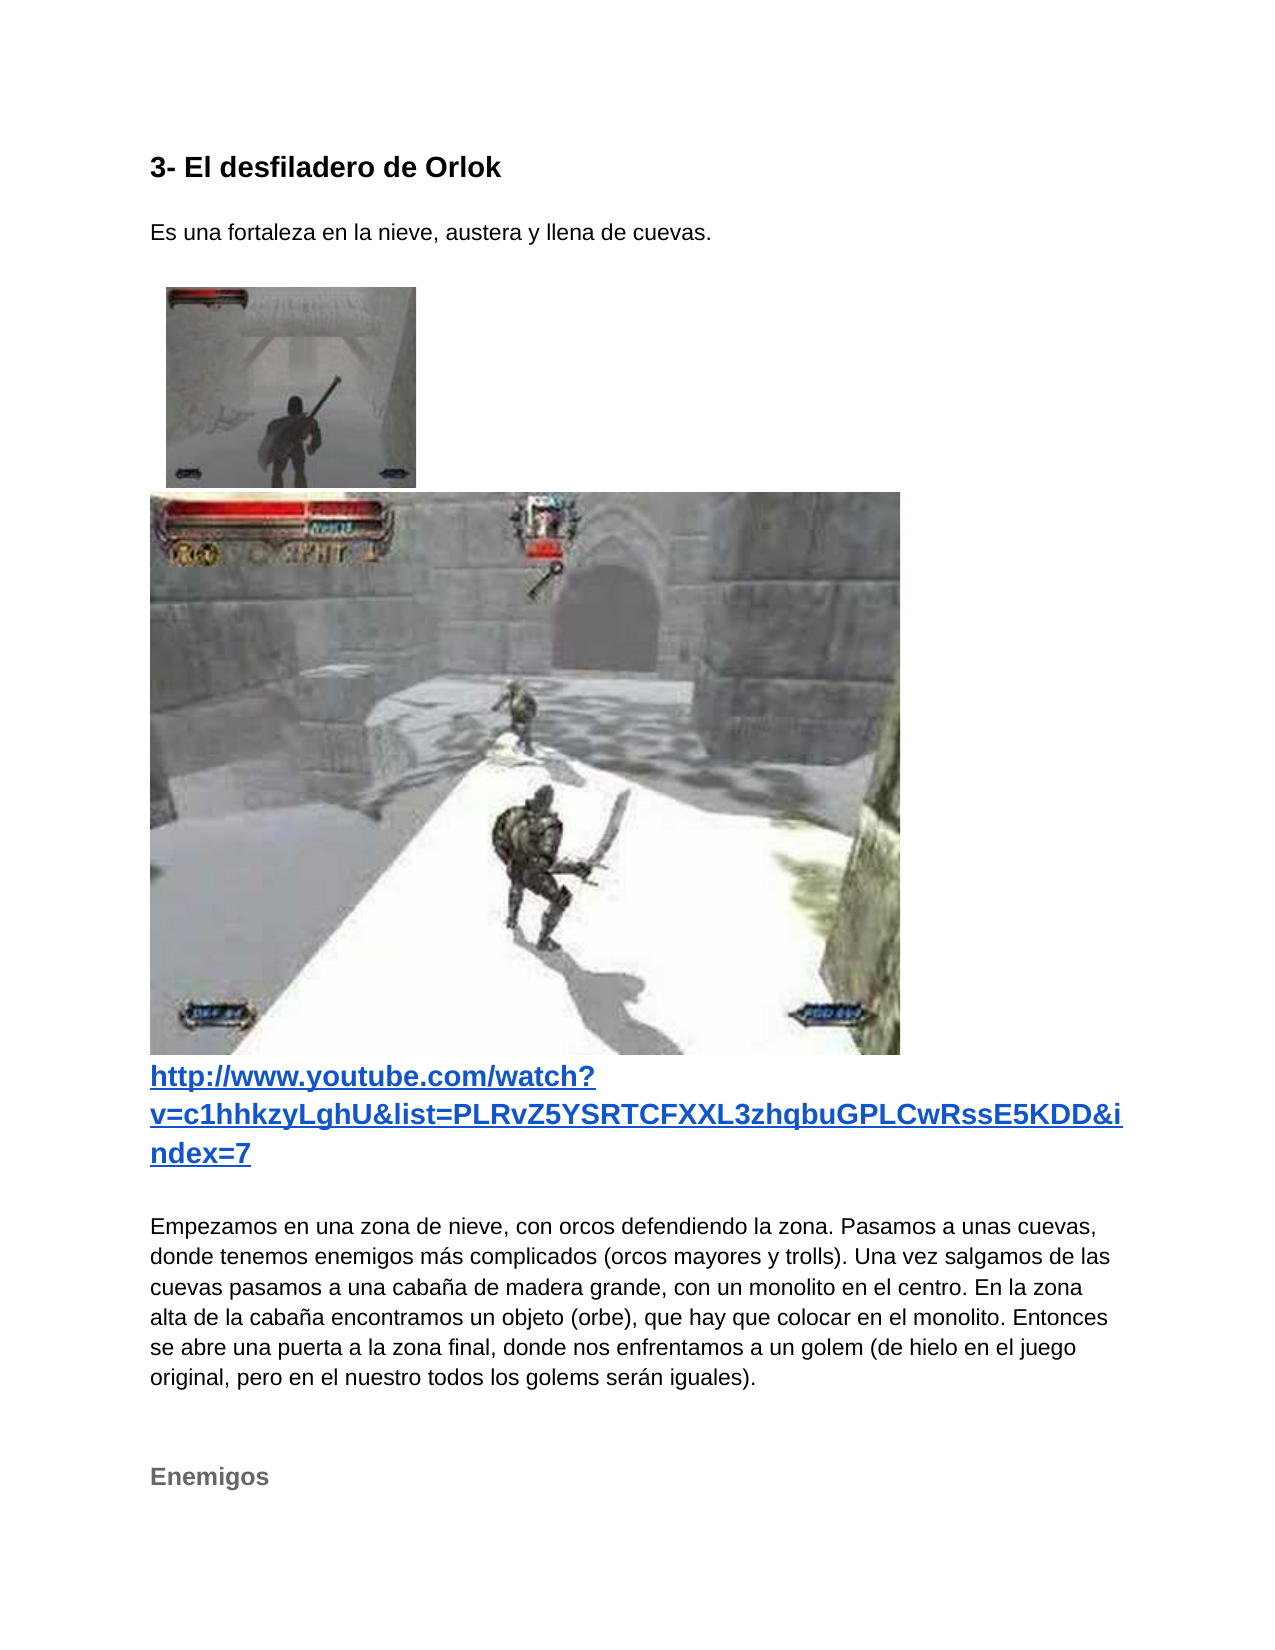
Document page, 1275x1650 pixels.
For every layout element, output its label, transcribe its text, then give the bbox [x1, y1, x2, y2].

picture [166, 287, 417, 488]
subtitle Enemigos [150, 1462, 1125, 1491]
text Es una fortaleza en la nieve, austera y llena de cuevas. [150, 219, 1125, 245]
text 3- El desfiladero de Orlok [150, 150, 1125, 183]
text Empezamos en una zona de nieve, con orcos defendiendo la zona. Pasamos a unas cuevas, donde tenemos enemigos más complicados (orcos mayores y trolls). Una vez salgamos de las cuevas pasamos a una cabaña de madera grande, con un monolito en el centro. En la zona alta de la cabaña encontramos un objeto (orbe), que hay que colocar en el monolito. Entonces se abre una puerta a la zona final, donde nos enfrentamos a un golem (de hielo en el juego original, pero en el nuestro todos los golems serán iguales). [150, 1213, 1125, 1390]
picture [150, 492, 901, 1055]
text http://www.youtube.com/watch?v=c1hhkzyLghU&list=PLRvZ5YSRTCFXXL3zhqbuGPLCwRssE5KDD&index=7 [150, 1059, 1125, 1169]
